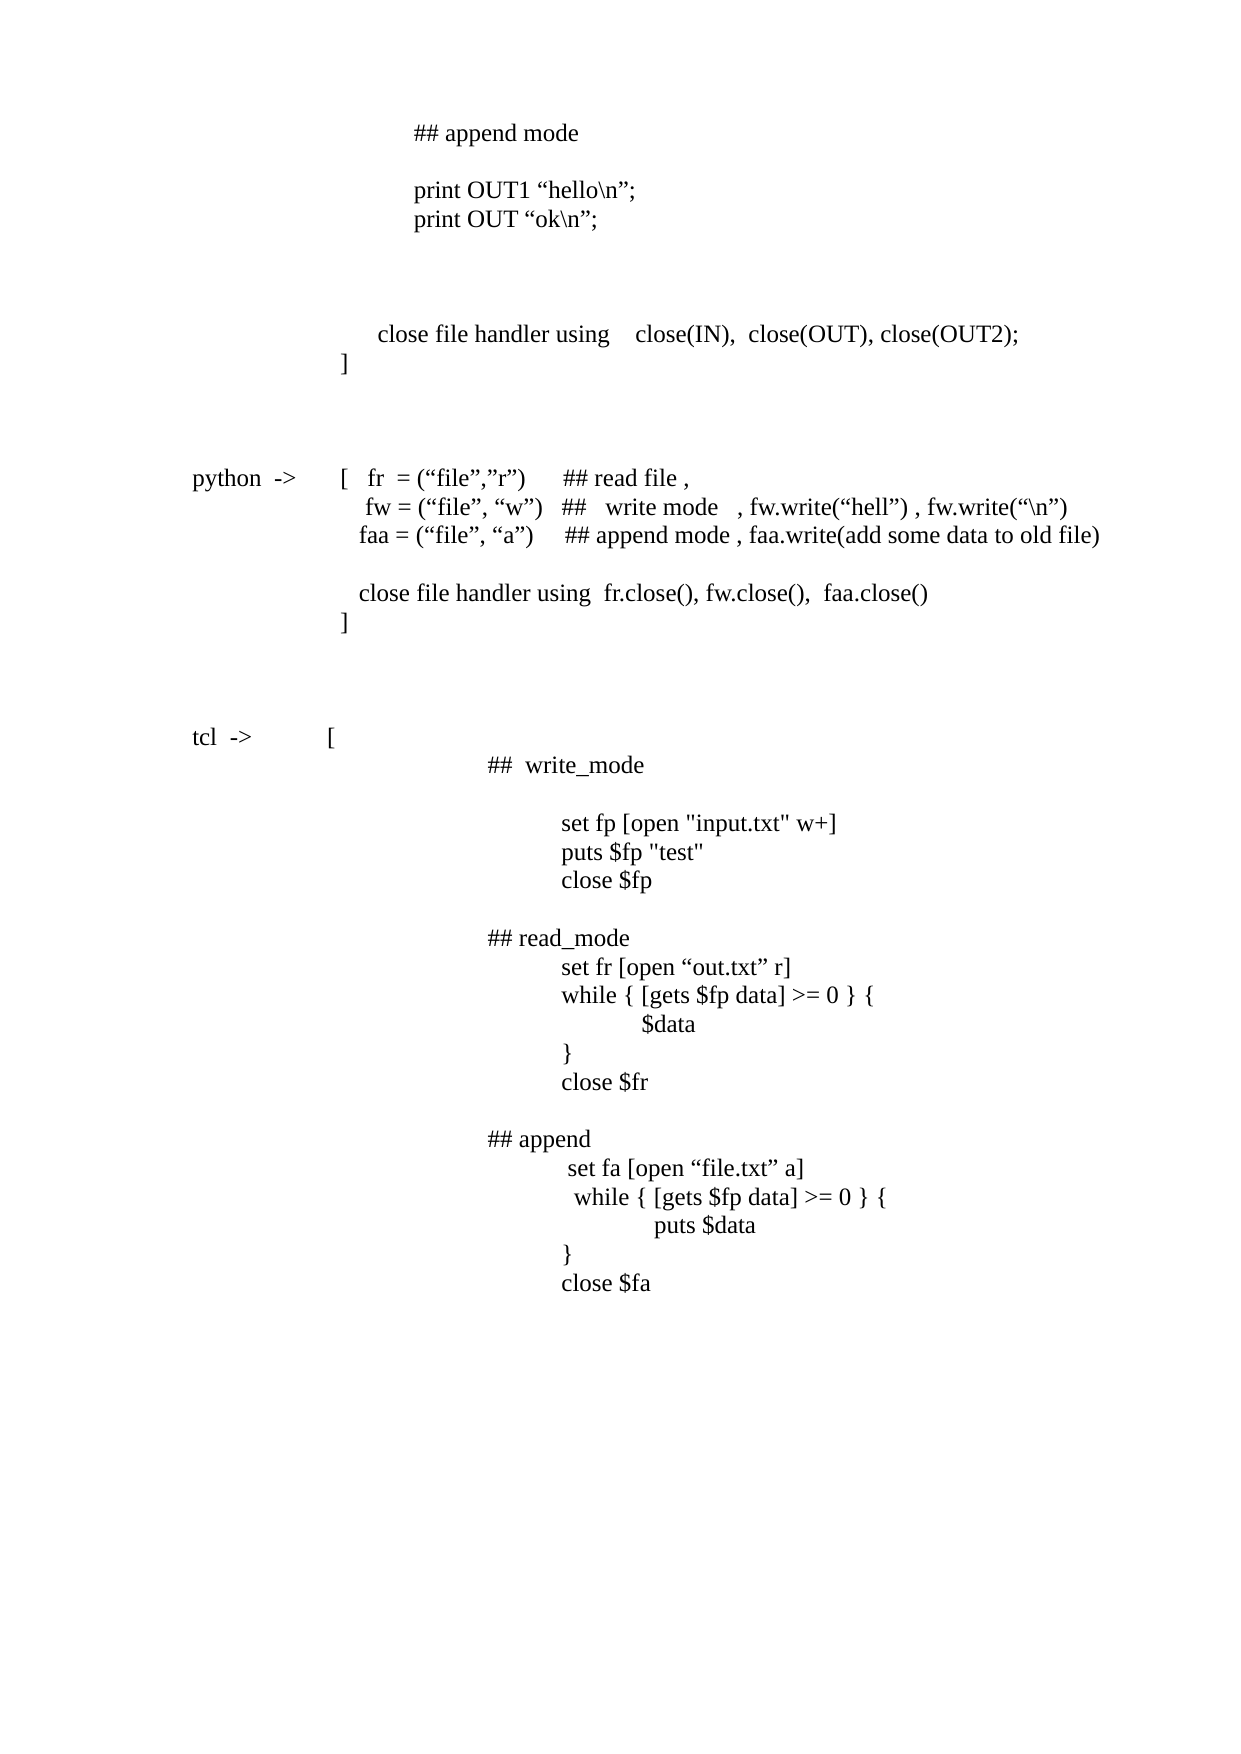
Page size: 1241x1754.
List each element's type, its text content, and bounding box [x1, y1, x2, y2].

text puts $fp "test" [118, 837, 1122, 866]
text python -> [ fr = (“file”,”r”) ## read file , [118, 463, 1122, 492]
text } [118, 1239, 1122, 1268]
text print OUT “ok\n”; [118, 204, 1122, 233]
text close file handler using fr.close(), fw.close(), faa.close() [118, 578, 1122, 607]
text close file handler using close(IN), close(OUT), close(OUT2); [118, 319, 1122, 348]
text while { [gets $fp data] >= 0 } { [118, 981, 1122, 1009]
text ] [118, 348, 1122, 377]
text ] [118, 607, 1122, 636]
text set fr [open “out.txt” r] [118, 952, 1122, 981]
text ## append mode [118, 118, 1122, 147]
text while { [gets $fp data] >= 0 } { [118, 1182, 1122, 1211]
text } [118, 1038, 1122, 1067]
text ## read_mode [118, 923, 1122, 952]
text set fa [open “file.txt” a] [118, 1153, 1122, 1182]
text fw = (“file”, “w”) ## write mode , fw.write(“hell”) , fw.write(“\n”) [118, 492, 1122, 521]
text close $fr [118, 1067, 1122, 1096]
text tcl -> [ [118, 722, 1122, 751]
text print OUT1 “hello\n”; [118, 176, 1122, 204]
text set fp [open "input.txt" w+] [118, 808, 1122, 837]
text close $fp [118, 866, 1122, 894]
text faa = (“file”, “a”) ## append mode , faa.write(add some data to old file) [118, 521, 1122, 549]
text puts $data [118, 1211, 1122, 1239]
text ## append [118, 1124, 1122, 1153]
text close $fa [118, 1268, 1122, 1297]
text $data [118, 1009, 1122, 1038]
text ## write_mode [118, 751, 1122, 779]
